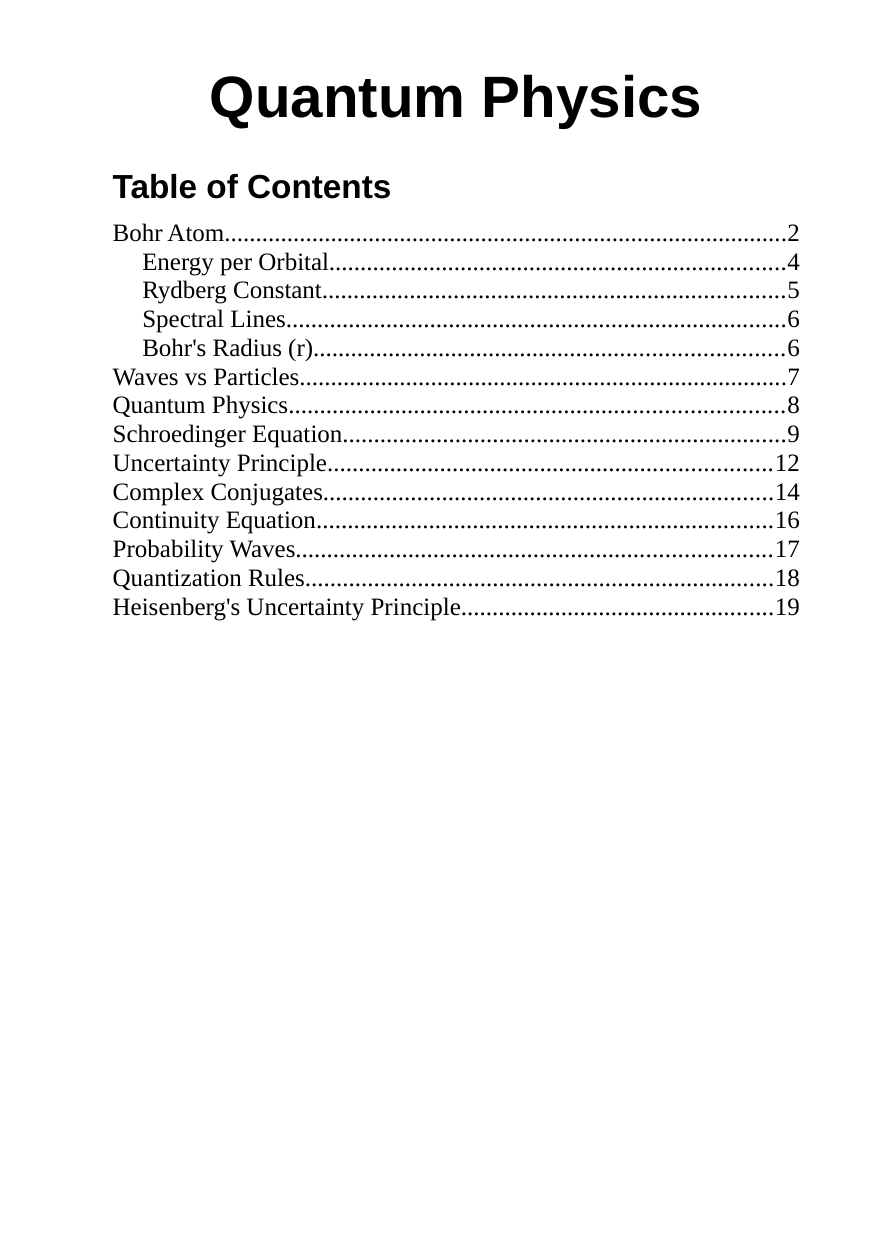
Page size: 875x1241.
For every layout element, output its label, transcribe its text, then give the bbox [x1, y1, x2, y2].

title Quantum Physics [112, 62, 799, 129]
subtitle Table of Contents [112, 167, 799, 206]
text Spectral Lines 6 [142, 304, 799, 333]
text Rydberg Constant 5 [142, 276, 799, 304]
text Heisenberg's Uncertainty Principle 19 [112, 592, 799, 621]
text Energy per Orbital 4 [142, 247, 799, 276]
text Bohr's Radius (r) 6 [142, 333, 799, 362]
text Waves vs Particles 7 [112, 362, 799, 391]
text Probability Waves 17 [112, 534, 799, 563]
text Schroedinger Equation 9 [112, 419, 799, 448]
text Quantization Rules 18 [112, 563, 799, 592]
text Continuity Equation 16 [112, 506, 799, 534]
text Uncertainty Principle 12 [112, 448, 799, 477]
text Bohr Atom 2 [112, 218, 799, 247]
text Quantum Physics 8 [112, 391, 799, 419]
text Complex Conjugates 14 [112, 477, 799, 506]
